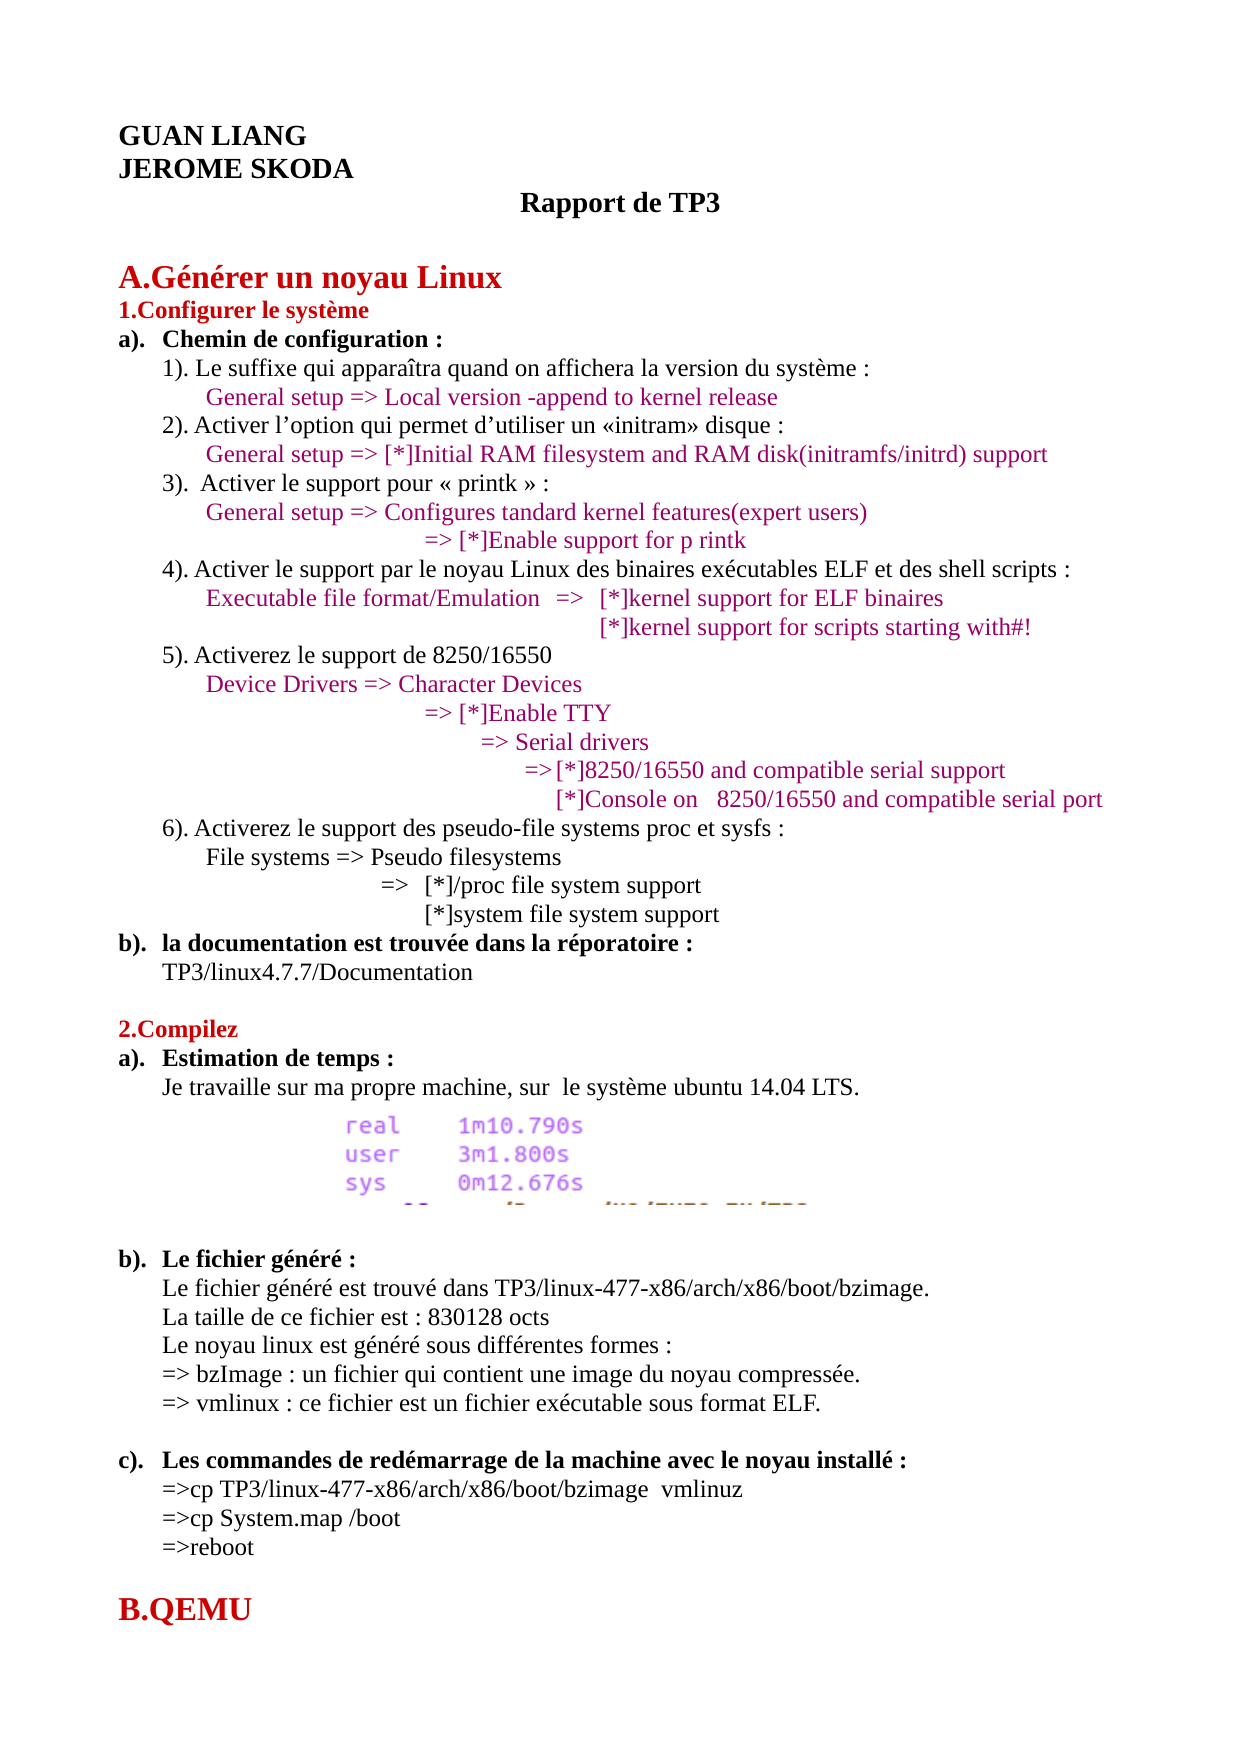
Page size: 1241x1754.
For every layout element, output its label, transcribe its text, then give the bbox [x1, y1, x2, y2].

text 2). Activer l’option qui permet d’utiliser un «initram» disque : [118, 410, 1122, 439]
picture [346, 1102, 807, 1205]
text 4). Activer le support par le noyau Linux des binaires exécutables ELF et des shell scripts : [118, 554, 1122, 583]
text Rapport de TP3 [118, 185, 1122, 219]
text [*]Console on 8250/16550 and compatible serial port [118, 784, 1122, 813]
text La taille de ce fichier est : 830128 octs [118, 1302, 1122, 1330]
text 3). Activer le support pour « printk » : [118, 468, 1122, 497]
text GUAN LIANG [118, 118, 1122, 152]
text => bzImage : un fichier qui contient une image du noyau compressée. [118, 1359, 1122, 1388]
text Je travaille sur ma propre machine, sur le système ubuntu 14.04 LTS. [118, 1072, 1122, 1100]
text TP3/linux­4.7.7/Documentation [118, 957, 1122, 985]
text General setup => Configures tandard kernel features(expert users) [118, 497, 1122, 525]
text B.QEMU [118, 1589, 1122, 1627]
text Le fichier généré est trouvé dans TP3/linux-477-x86/arch/x86/boot/bzimage. [118, 1273, 1122, 1302]
text a). Chemin de configuration : [118, 324, 1122, 353]
text b). la documentation est trouvée dans la réporatoire : [118, 928, 1122, 957]
text =>reboot [118, 1532, 1122, 1560]
text 1). Le suffixe qui apparaîtra quand on affichera la version du système : [118, 353, 1122, 382]
text General setup => Local version -append to kernel release [118, 382, 1122, 410]
text A.Générer un noyau Linux [118, 257, 1122, 295]
text => [*]/proc file system support [118, 870, 1122, 899]
text 2.Compilez [118, 1014, 1122, 1043]
text General setup => [*]Initial RAM filesystem and RAM disk(initramfs/initrd) support [118, 439, 1122, 468]
text Executable file format/Emulation => [*]kernel support for ELF binaires [118, 583, 1122, 612]
text =>cp System.map /boot [118, 1503, 1122, 1532]
text c). Les commandes de redémarrage de la machine avec le noyau installé : [118, 1445, 1122, 1474]
text 1.Configurer le système [118, 295, 1122, 324]
text Device Drivers => Character Devices [118, 669, 1122, 698]
text a). Estimation de temps : [118, 1043, 1122, 1072]
text => vmlinux : ce fichier est un fichier exécutable sous format ELF. [118, 1388, 1122, 1417]
text b). Le fichier généré : [118, 1244, 1122, 1273]
text => Serial drivers [118, 727, 1122, 755]
text 6). Activerez le support des pseudo-file systems proc et sysfs : [118, 813, 1122, 842]
text File systems => Pseudo filesystems [118, 842, 1122, 870]
text 5). Activerez le support de 8250/16550 [118, 640, 1122, 669]
text => [*]Enable TTY [118, 698, 1122, 727]
text JEROME SKODA [118, 152, 1122, 185]
text Le noyau linux est généré sous différentes formes : [118, 1330, 1122, 1359]
text => [*]Enable support for p rintk [118, 525, 1122, 554]
text [*]system file system support [118, 899, 1122, 928]
text =>cp TP3/linux-477-x86/arch/x86/boot/bzimage vmlinuz [118, 1474, 1122, 1503]
text [*]kernel support for scripts starting with#! [118, 612, 1122, 640]
text => [*]8250/16550 and compatible serial support [118, 755, 1122, 784]
